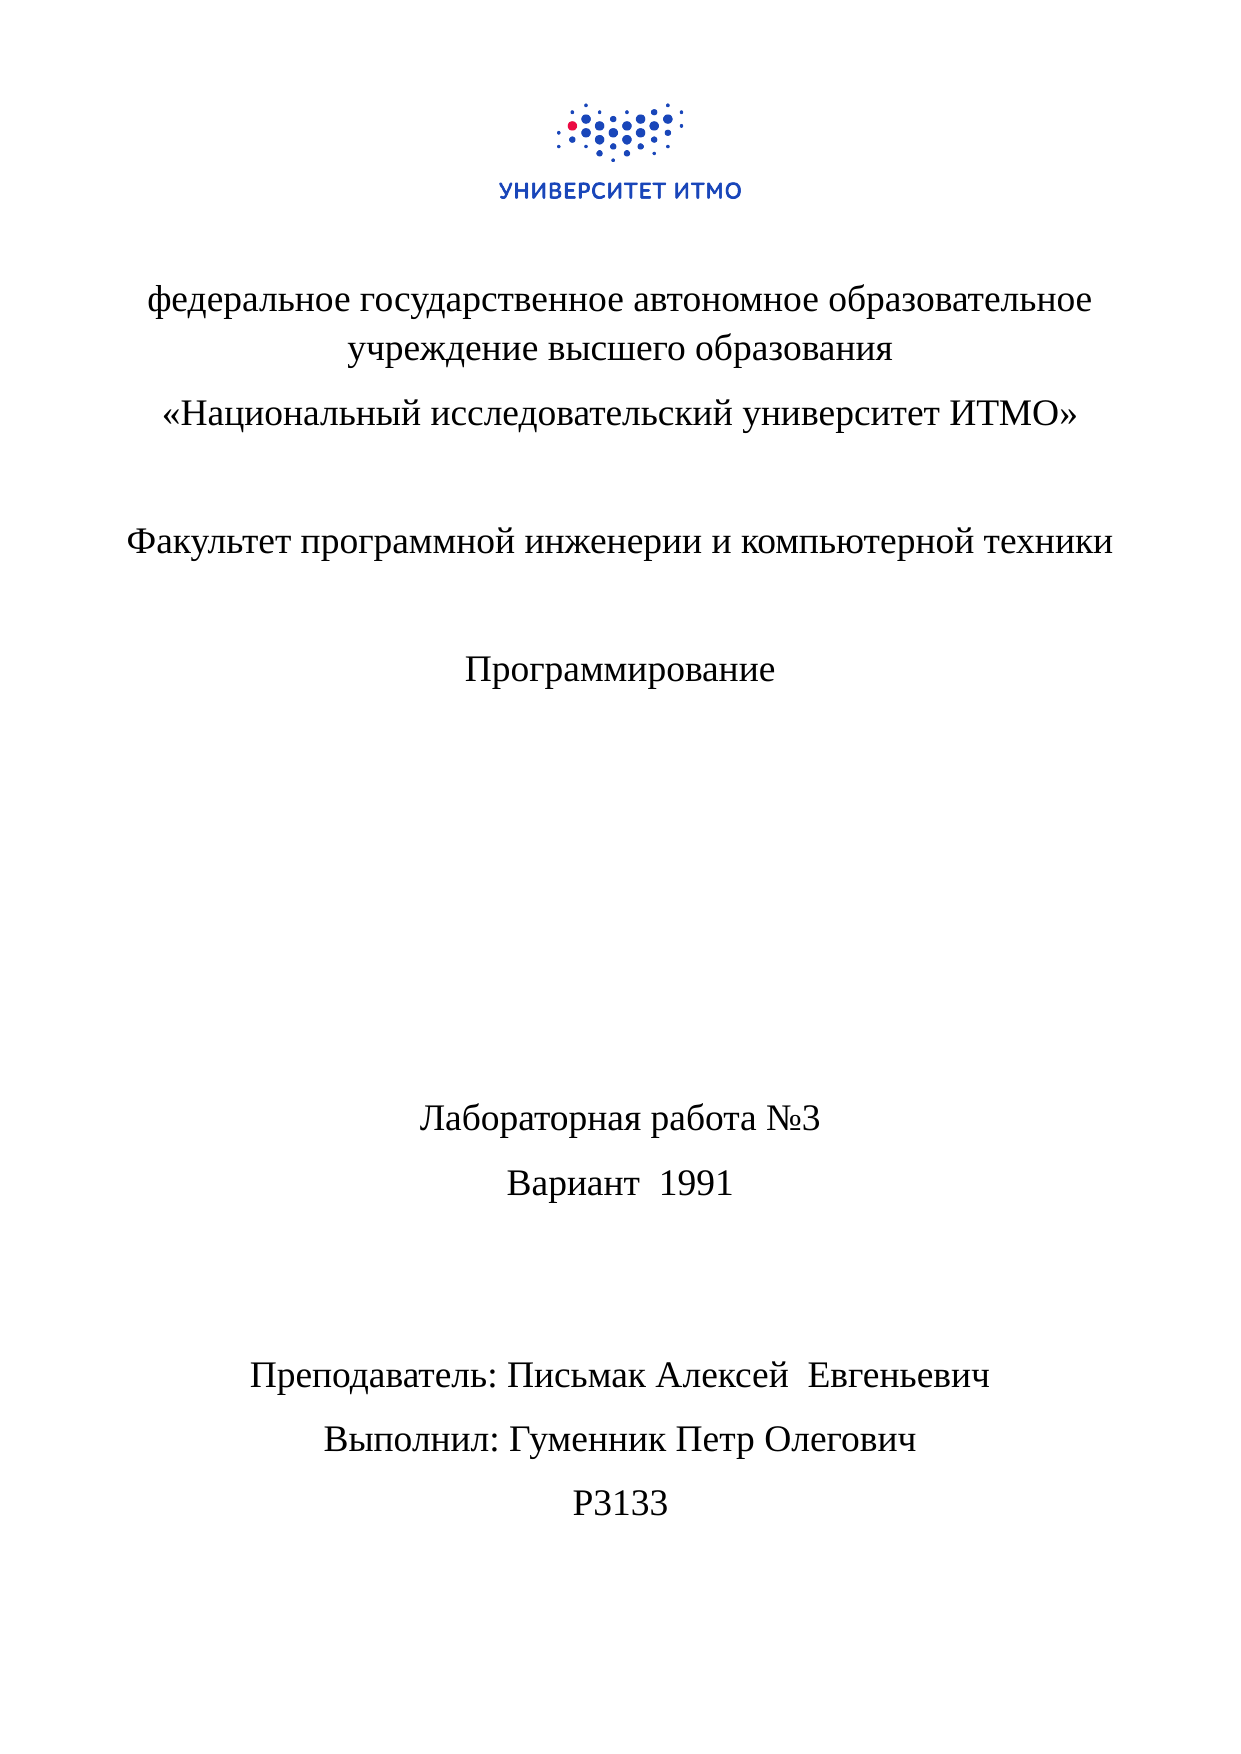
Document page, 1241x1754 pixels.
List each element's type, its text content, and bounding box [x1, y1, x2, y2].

text Вариант 1991 [67, 1160, 1173, 1203]
text федеральное государственное автономное образовательное учреждение высшего образования [67, 276, 1173, 369]
text Факультет программной инженерии и компьютерной техники [67, 518, 1173, 561]
picture [470, 75, 770, 228]
text Выполнил: Гуменник Петр Олегович [67, 1417, 1173, 1460]
text Лабораторная работа №3 [67, 1096, 1173, 1139]
text Р3133 [67, 1481, 1173, 1524]
text «Национальный исследовательский университет ИТМО» [67, 390, 1173, 433]
text Преподаватель: Письмак Алексей Евгеньевич [67, 1352, 1173, 1396]
text Программирование [67, 647, 1173, 690]
